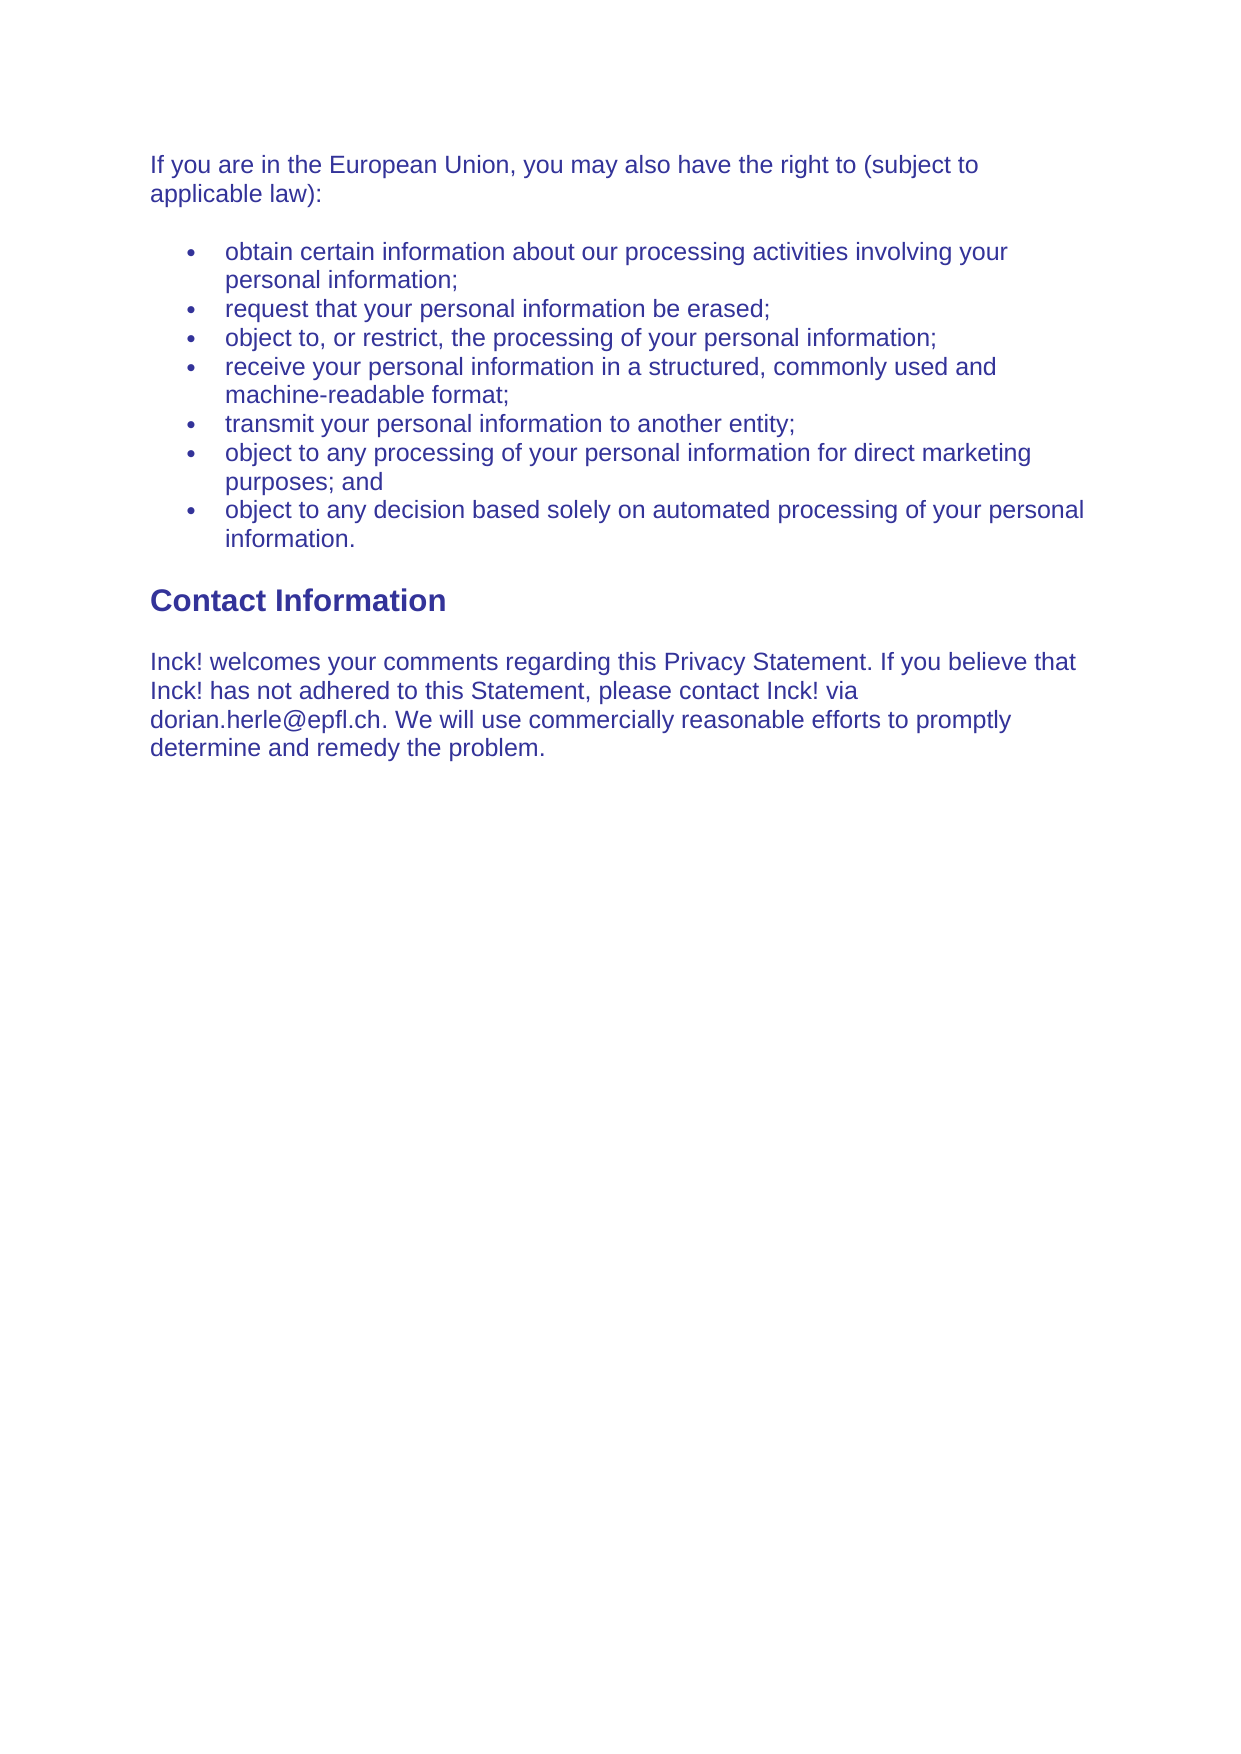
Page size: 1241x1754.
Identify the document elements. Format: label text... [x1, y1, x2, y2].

subtitle Contact Information [150, 582, 1090, 618]
list obtain certain information about our processing activities involving your personal information; [187, 237, 1090, 294]
list object to any processing of your personal information for direct marketing purposes; and [187, 438, 1090, 495]
text Inck! welcomes your comments regarding this Privacy Statement. If you believe that Inck! has not adhered to this Statement, please contact Inck! via dorian.herle@epfl.ch. We will use commercially reasonable efforts to promptly determine and remedy the problem. [150, 647, 1090, 762]
list object to any decision based solely on automated processing of your personal information. [187, 495, 1090, 553]
list request that your personal information be erased; [187, 294, 1090, 323]
list receive your personal information in a structured, commonly used and machine-readable format; [187, 352, 1090, 409]
list object to, or restrict, the processing of your personal information; [187, 323, 1090, 352]
text If you are in the European Union, you may also have the right to (subject to applicable law): [150, 150, 1090, 207]
list transmit your personal information to another entity; [187, 409, 1090, 438]
